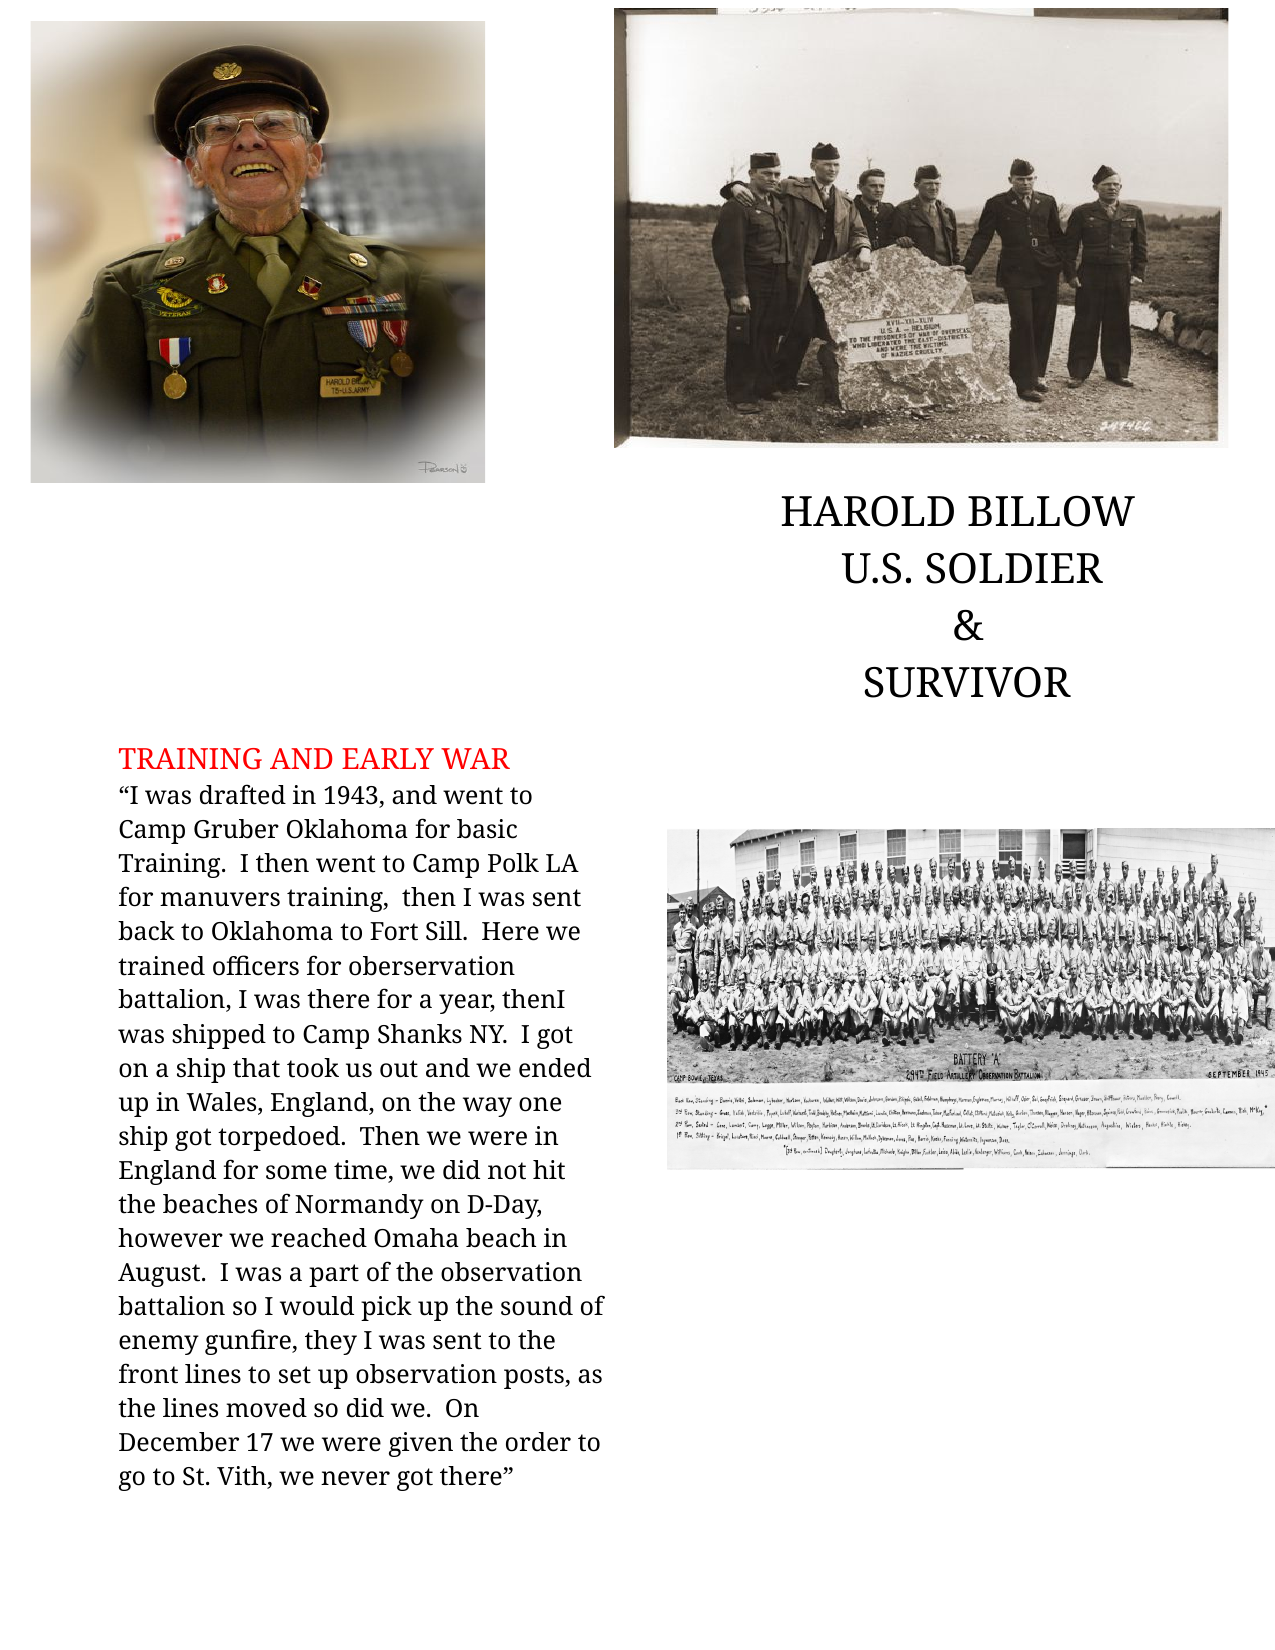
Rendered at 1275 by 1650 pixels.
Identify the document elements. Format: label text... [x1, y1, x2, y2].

text & [118, 596, 1157, 653]
picture [30, 21, 486, 483]
text TRAINING AND EARLY WAR [118, 738, 1157, 778]
text HAROLD BILLOW [118, 118, 1157, 539]
text “I was drafted in 1943, and went to Camp Gruber Oklahoma for basic Training. I then went to Camp Polk LA for manuvers training, then I was sent back to Oklahoma to Fort Sill. Here we trained officers for oberservation battalion, I was there for a year, thenI was shipped to Camp Shanks NY. I got on a ship that took us out and we ended up in Wales, England, on the way one ship got torpedoed. Then we were in England for some time, we did not hit the beaches of Normandy on D-Day, however we reached Omaha beach in August. I was a part of the observation battalion so I would pick up the sound of enemy gunfire, they I was sent to the front lines to set up observation posts, as the lines moved so did we. On December 17 we were given the order to go to St. Vith, we never got there” [118, 778, 604, 1493]
text U.S. SOLDIER [118, 539, 1157, 596]
text SURVIVOR [118, 653, 1157, 709]
picture [667, 828, 1275, 1170]
picture [614, 8, 1229, 448]
